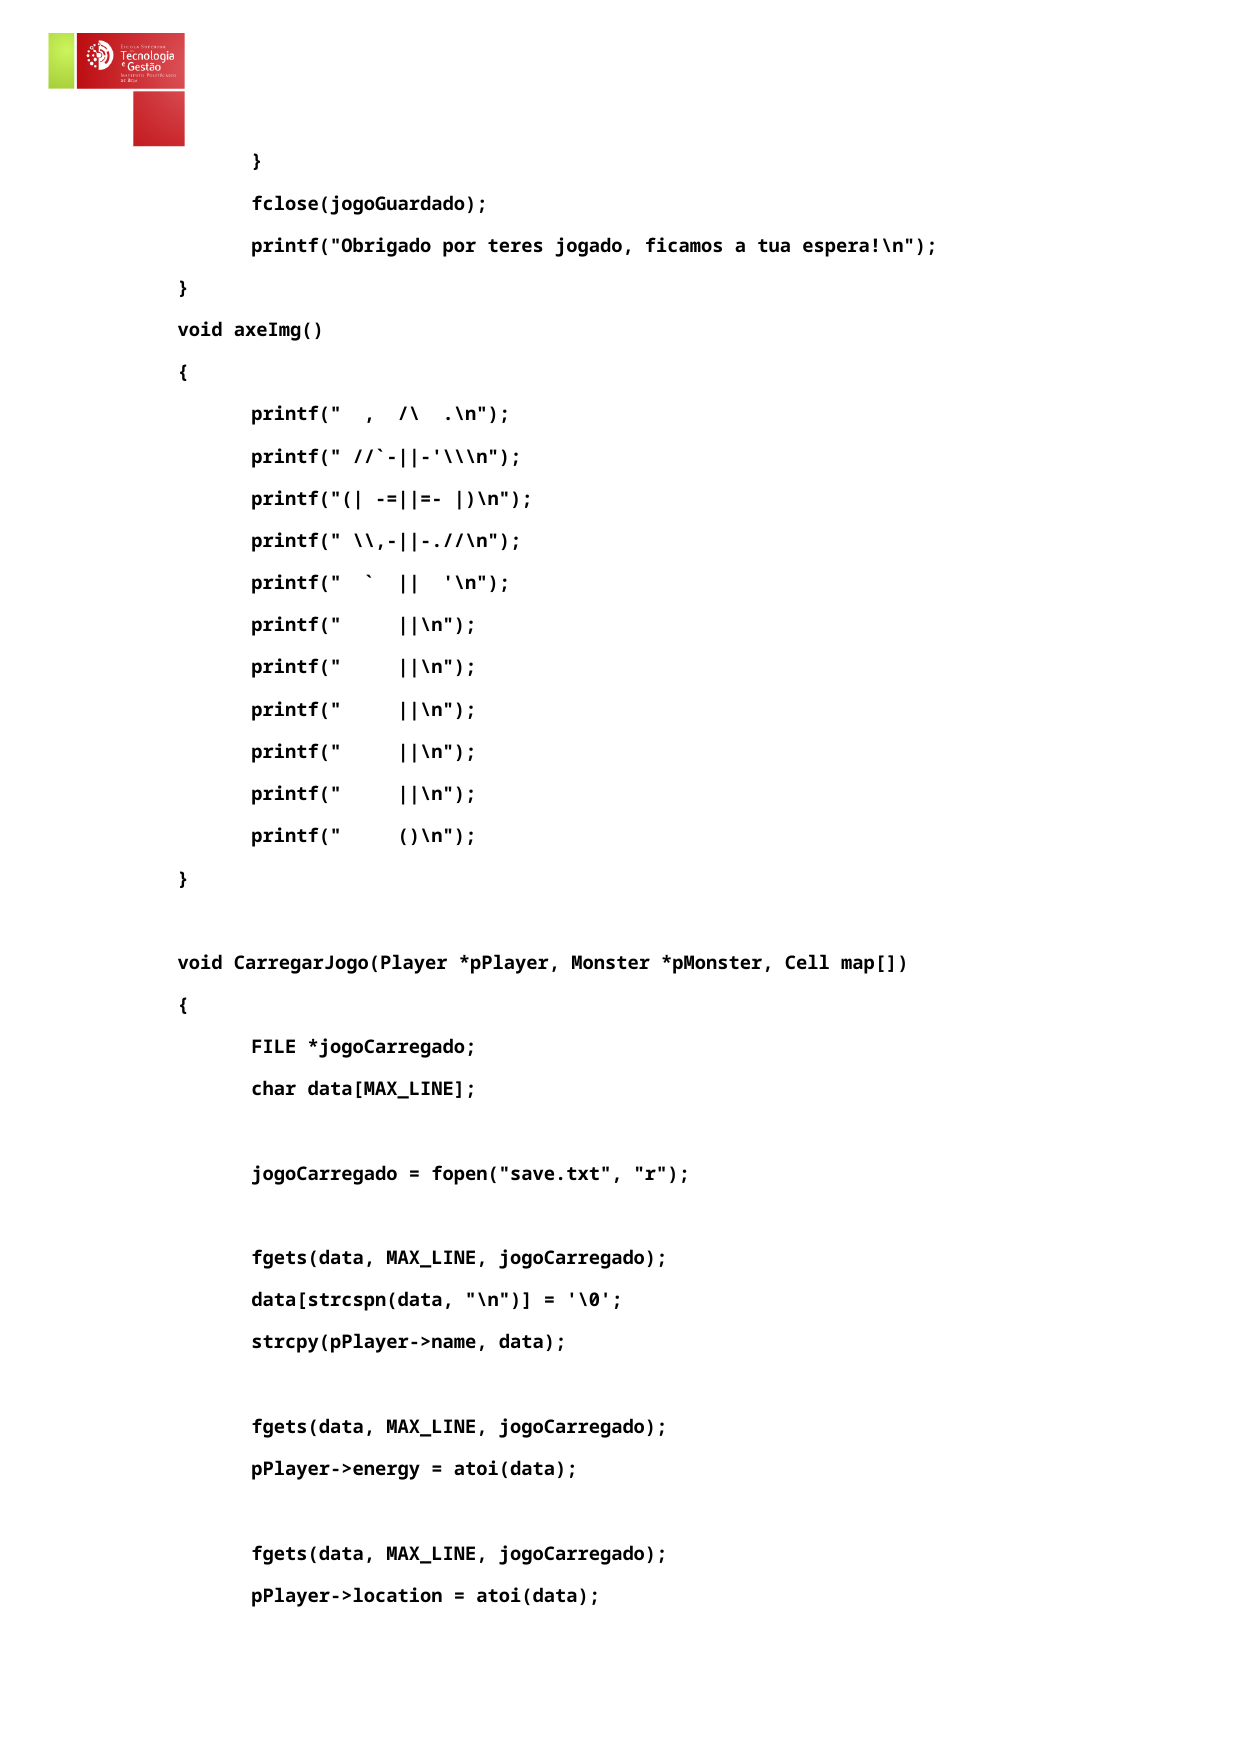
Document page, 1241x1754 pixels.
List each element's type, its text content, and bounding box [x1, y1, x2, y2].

text printf(" ||\n"); [177, 696, 1063, 722]
text printf("(| -=||=- |)\n"); [177, 485, 1063, 511]
text fgets(data, MAX_LINE, jogoCarregado); [177, 1540, 1063, 1565]
text } [177, 148, 1063, 173]
text FILE *jogoCarregado; [177, 1033, 1063, 1059]
text pPlayer->location = atoi(data); [177, 1582, 1063, 1607]
text printf(" ()\n"); [177, 823, 1063, 848]
text printf(" \\,-||-.//\n"); [177, 527, 1063, 553]
text pPlayer->energy = atoi(data); [177, 1455, 1063, 1481]
text { [177, 358, 1063, 384]
text printf(" ||\n"); [177, 612, 1063, 637]
text fclose(jogoGuardado); [177, 190, 1063, 215]
text printf(" , /\ .\n"); [177, 401, 1063, 426]
text jogoCarregado = fopen("save.txt", "r"); [177, 1160, 1063, 1186]
text printf(" ||\n"); [177, 738, 1063, 764]
text void CarregarJogo(Player *pPlayer, Monster *pMonster, Cell map[]) [177, 949, 1063, 975]
text printf(" ` || '\n"); [177, 569, 1063, 595]
text fgets(data, MAX_LINE, jogoCarregado); [177, 1413, 1063, 1439]
text printf(" ||\n"); [177, 780, 1063, 806]
text printf("Obrigado por teres jogado, ficamos a tua espera!\n"); [177, 232, 1063, 257]
text { [177, 991, 1063, 1017]
text printf(" ||\n"); [177, 654, 1063, 679]
text void axeImg() [177, 316, 1063, 342]
text } [177, 865, 1063, 890]
text } [177, 274, 1063, 300]
text printf(" //`-||-'\\\n"); [177, 443, 1063, 468]
text data[strcspn(data, "\n")] = '\0'; [177, 1287, 1063, 1312]
text fgets(data, MAX_LINE, jogoCarregado); [177, 1244, 1063, 1270]
text strcpy(pPlayer->name, data); [177, 1329, 1063, 1354]
text char data[MAX_LINE]; [177, 1076, 1063, 1101]
